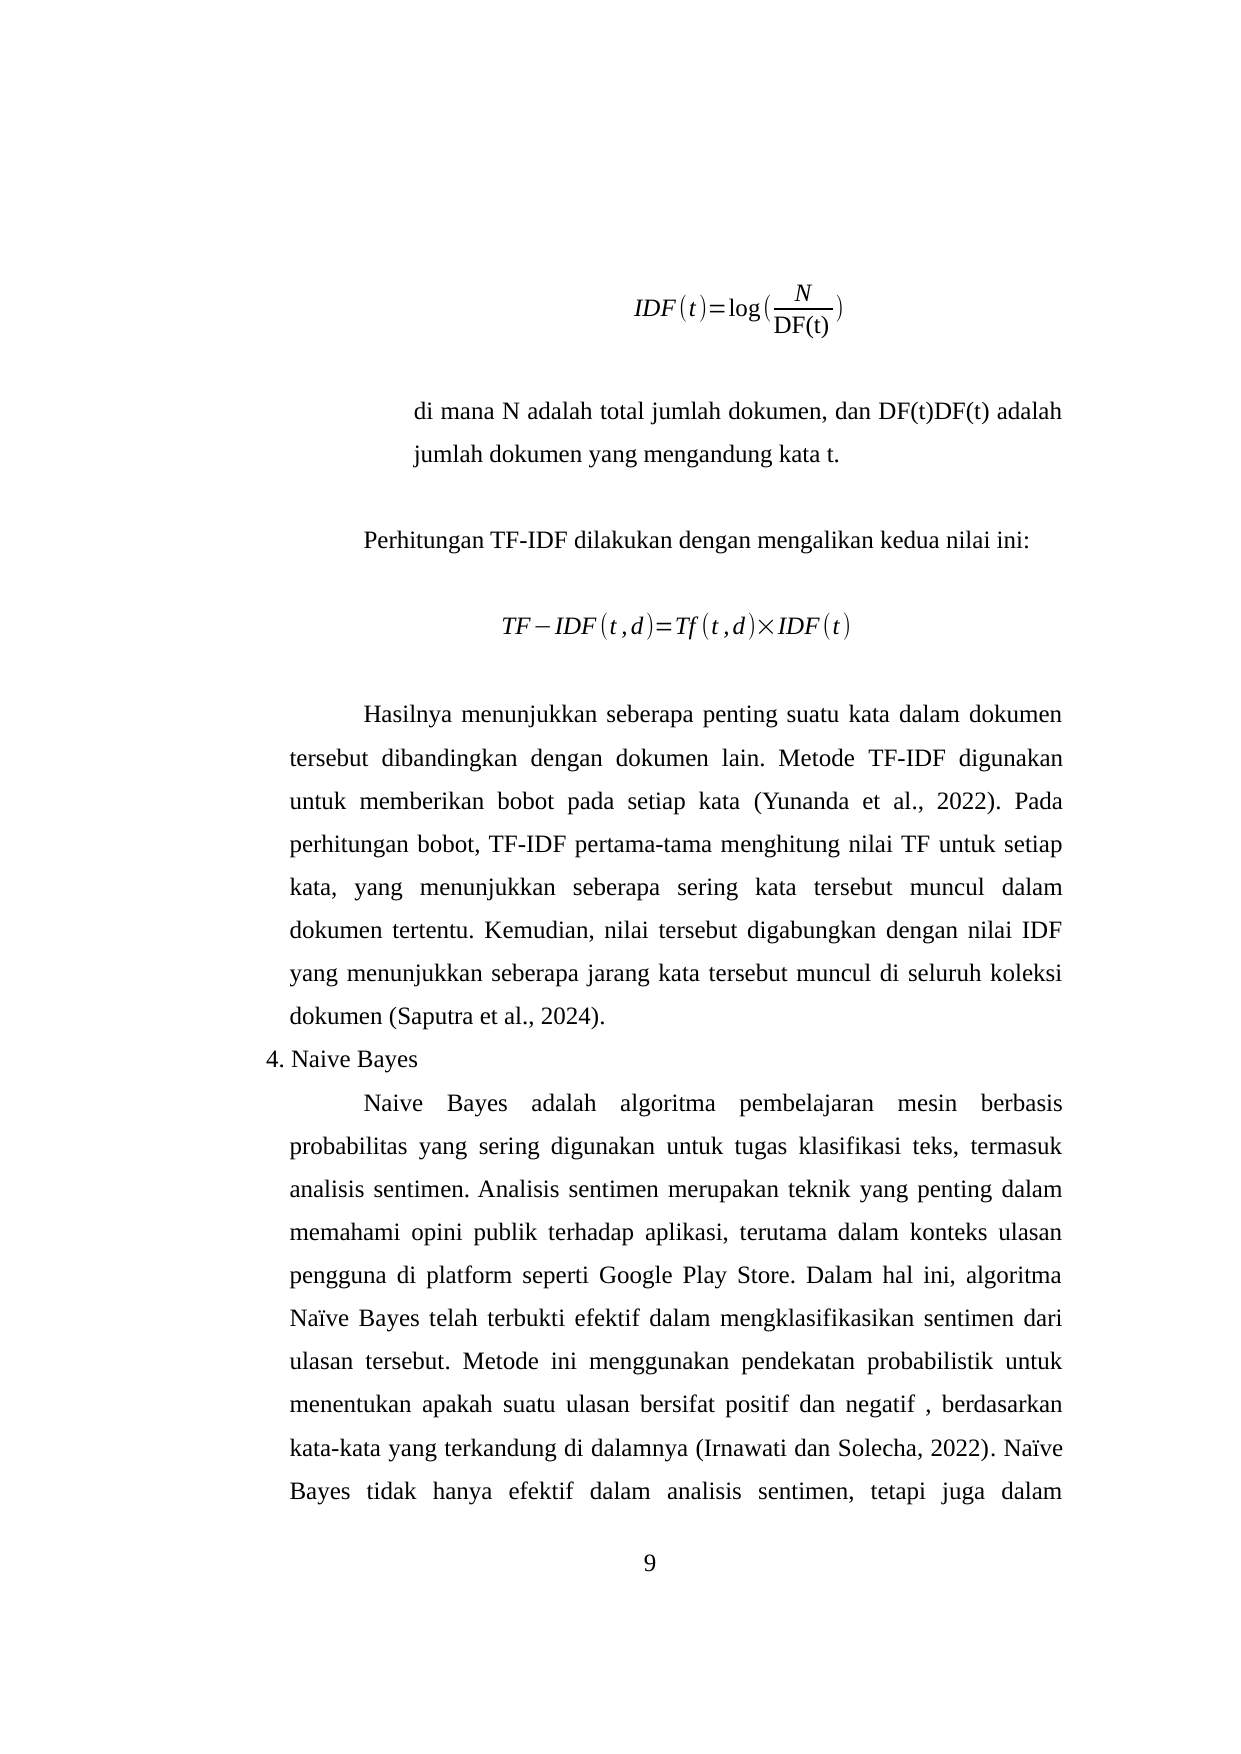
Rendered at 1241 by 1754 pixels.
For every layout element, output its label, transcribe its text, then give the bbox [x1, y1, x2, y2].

text Naive Bayes adalah algoritma pembelajaran mesin berbasis probabilitas yang sering digunakan untuk tugas klasifikasi teks, termasuk analisis sentimen. Analisis sentimen merupakan teknik yang penting dalam memahami opini publik terhadap aplikasi, terutama dalam konteks ulasan pengguna di platform seperti Google Play Store. Dalam hal ini, algoritma Naïve Bayes telah terbukti efektif dalam mengklasifikasikan sentimen dari ulasan tersebut. Metode ini menggunakan pendekatan probabilistik untuk menentukan apakah suatu ulasan bersifat positif dan negatif , berdasarkan kata-kata yang terkandung di dalamnya (Irnawati dan Solecha, 2022)⁠. Naïve Bayes tidak hanya efektif dalam analisis sentimen, tetapi juga dalam [289, 1088, 1063, 1504]
text Hasilnya menunjukkan seberapa penting suatu kata dalam dokumen tersebut dibandingkan dengan dokumen lain. Metode TF-IDF digunakan untuk memberikan bobot pada setiap kata (Yunanda et al., 2022)⁠. Pada perhitungan bobot, TF-IDF pertama-tama menghitung nilai TF untuk setiap kata, yang menunjukkan seberapa sering kata tersebut muncul dalam dokumen tertentu. Kemudian, nilai tersebut digabungkan dengan nilai IDF yang menunjukkan seberapa jarang kata tersebut muncul di seluruh koleksi dokumen (Saputra et al., 2024)⁠. [289, 699, 1063, 1030]
text di mana N adalah total jumlah dokumen, dan DF(t)DF(t) adalah jumlah dokumen yang mengandung kata t. [413, 396, 1063, 468]
text 4. Naive Bayes [266, 1044, 1063, 1073]
text Perhitungan TF-IDF dilakukan dengan mengalikan kedua nilai ini: [289, 526, 1063, 554]
